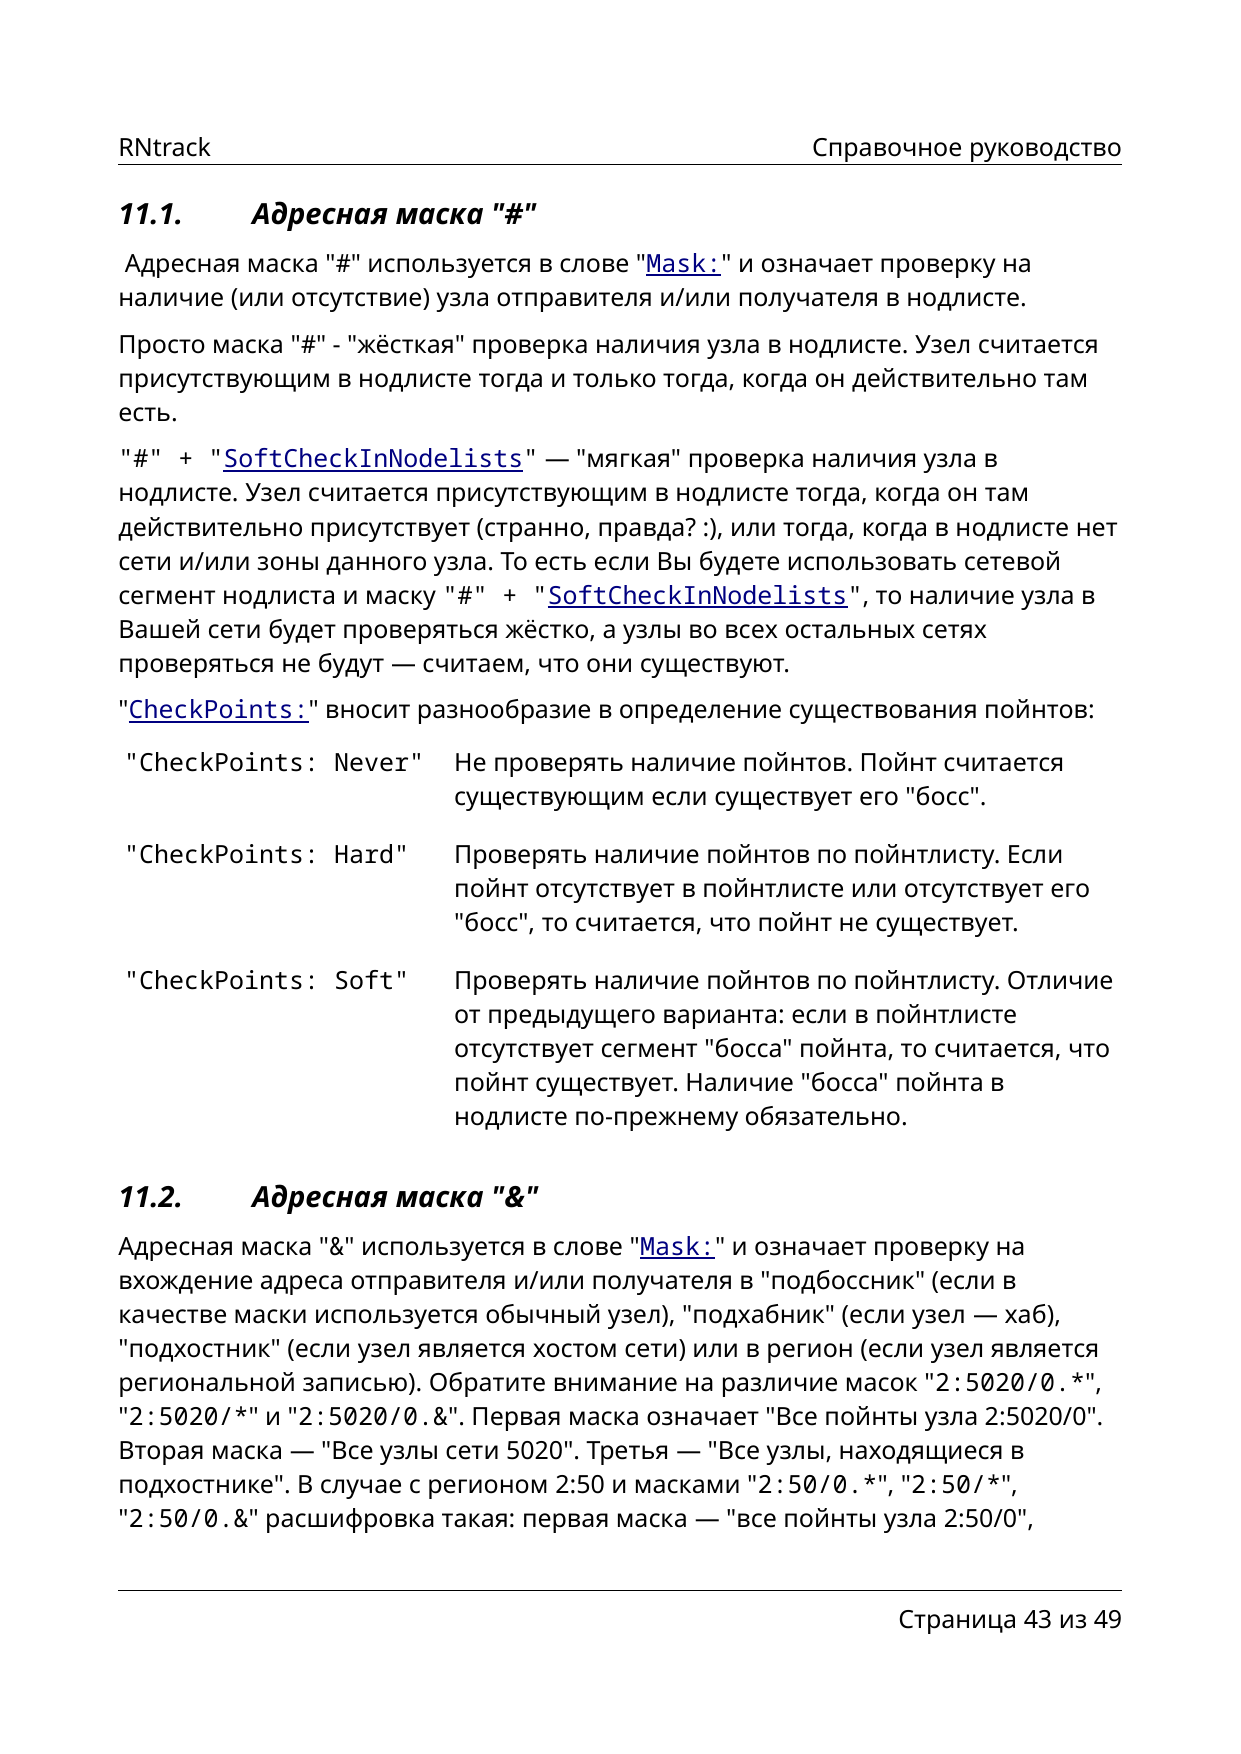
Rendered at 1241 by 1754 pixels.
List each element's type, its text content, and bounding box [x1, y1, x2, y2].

subtitle Адресная маска "&" [118, 1176, 1122, 1216]
table_cell "CheckPoints: Hard" [118, 831, 448, 957]
text Адресная маска "&" используется в слове "Mask:" и означает проверку на вхождение адреса отправителя и/или получателя в "подбоссник" (если в качестве маски используется обычный узел), "подхабник" (если узел — хаб), "подхостник" (если узел является хостом сети) или в регион (если узел является региональной записью). Обратите внимание на различие масок "2:5020/0.*", "2:5020/*" и "2:5020/0.&". Первая маска означает "Все пойнты узла 2:5020/0". Вторая маска — "Все узлы сети 5020". Третья — "Все узлы, находящиеся в подхостнике". В случае с регионом 2:50 и масками "2:50/0.*", "2:50/*", "2:50/0.&" расшифровка такая: первая маска — "все пойнты узла 2:50/0", [118, 1228, 1122, 1535]
text "#" + "SoftCheckInNodelists" — "мягкая" проверка наличия узла в нодлисте. Узел считается присутствующим в нодлисте тогда, когда он там действительно присутствует (странно, правда? :), или тогда, когда в нодлисте нет сети и/или зоны данного узла. То есть если Вы будете использовать сетевой сегмент нодлиста и маску "#" + "SoftCheckInNodelists", то наличие узла в Вашей сети будет проверяться жёстко, а узлы во всех остальных сетях проверяться не будут — считаем, что они существуют. [118, 441, 1122, 679]
table_cell "CheckPoints: Soft" [118, 957, 448, 1151]
table_header "CheckPoints: Never" [118, 739, 448, 831]
table_header Не проверять наличие пойнтов. Пойнт считается существующим если существует его "босс". [448, 739, 1122, 831]
table_cell Проверять наличие пойнтов по пойнтлисту. Отличие от предыдущего варианта: если в пойнтлисте отсутствует сегмент "босса" пойнта, то считается, что пойнт существует. Наличие "босса" пойнта в нодлисте по-прежнему обязательно. [448, 957, 1122, 1151]
subtitle Адресная маска "#" [118, 193, 1122, 233]
text Адресная маска "#" используется в слове "Mask:" и означает проверку на наличие (или отсутствие) узла отправителя и/или получателя в нодлисте. [118, 246, 1122, 314]
table_cell Проверять наличие пойнтов по пойнтлисту. Если пойнт отсутствует в пойнтлисте или отсутствует его "босс", то считается, что пойнт не существует. [448, 831, 1122, 957]
text Просто маска "#" - "жёсткая" проверка наличия узла в нодлисте. Узел считается присутствующим в нодлисте тогда и только тогда, когда он действительно там есть. [118, 326, 1122, 428]
text "CheckPoints:" вносит разнообразие в определение существования пойнтов: [118, 692, 1122, 726]
